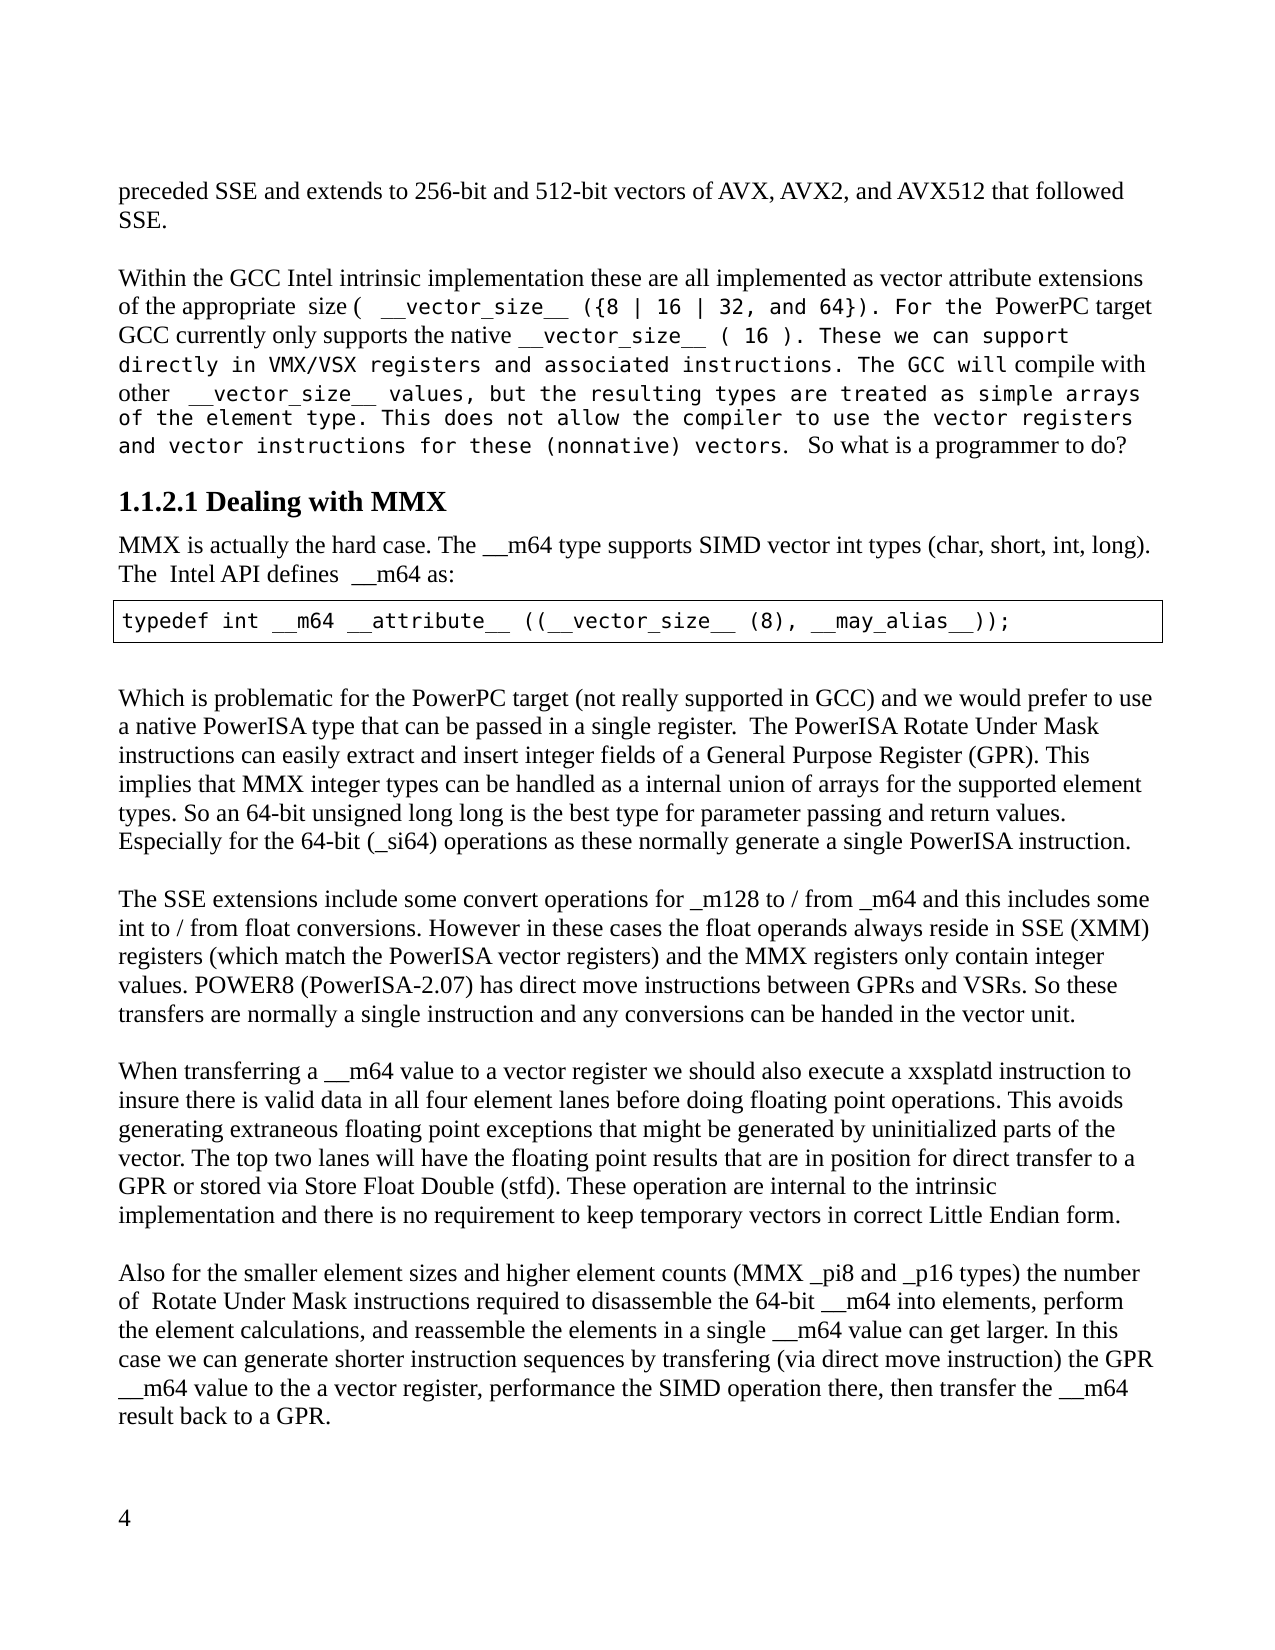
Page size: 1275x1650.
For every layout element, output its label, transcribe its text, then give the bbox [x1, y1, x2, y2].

text The SSE extensions include some convert operations for _m128 to / from _m64 and this includes some int to / from float conversions. However in these cases the float operands always reside in SSE (XMM) registers (which match the PowerISA vector registers) and the MMX registers only contain integer values. POWER8 (PowerISA-2.07) has direct move instructions between GPRs and VSRs. So these transfers are normally a single instruction and any conversions can be handed in the vector unit. [118, 884, 1157, 1028]
text Which is problematic for the PowerPC target (not really supported in GCC) and we would prefer to use a native PowerISA type that can be passed in a single register. The PowerISA Rotate Under Mask instructions can easily extract and insert integer fields of a General Purpose Register (GPR). This implies that MMX integer types can be handled as a internal union of arrays for the supported element types. So an 64-bit unsigned long long is the best type for parameter passing and return values. Especially for the 64-bit (_si64) operations as these normally generate a single PowerISA instruction. [118, 683, 1157, 855]
text Within the GCC Intel intrinsic implementation these are all implemented as vector attribute extensions of the appropriate size ( __vector_size__ ({8 | 16 | 32, and 64}). For the PowerPC target GCC currently only supports the native __vector_size__ ( 16 ). These we can support directly in VMX/VSX registers and associated instructions. The GCC will compile with other __vector_size__ values, but the resulting types are treated as simple arrays of the element type. This does not allow the compiler to use the vector registers and vector instructions for these (nonnative) vectors. So what is a programmer to do? [118, 263, 1157, 459]
subtitle 1.1.2.1 Dealing with MMX [118, 484, 1157, 518]
text typedef int __m64 __attribute__ ((__vector_size__ (8), __may_alias__)); [121, 609, 1153, 633]
text preceded SSE and extends to 256-bit and 512-bit vectors of AVX, AVX2, and AVX512 that followed SSE. [118, 176, 1157, 234]
text MMX is actually the hard case. The __m64 type supports SIMD vector int types (char, short, int, long). The Intel API defines __m64 as: [118, 530, 1157, 588]
text When transferring a __m64 value to a vector register we should also execute a xxsplatd instruction to insure there is valid data in all four element lanes before doing floating point operations. This avoids generating extraneous floating point exceptions that might be generated by uninitialized parts of the vector. The top two lanes will have the floating point results that are in position for direct transfer to a GPR or stored via Store Float Double (stfd). These operation are internal to the intrinsic implementation and there is no requirement to keep temporary vectors in correct Little Endian form. [118, 1056, 1157, 1229]
text Also for the smaller element sizes and higher element counts (MMX _pi8 and _p16 types) the number of Rotate Under Mask instructions required to disassemble the 64-bit __m64 into elements, perform the element calculations, and reassemble the elements in a single __m64 value can get larger. In this case we can generate shorter instruction sequences by transfering (via direct move instruction) the GPR __m64 value to the a vector register, performance the SIMD operation there, then transfer the __m64 result back to a GPR. [118, 1258, 1157, 1430]
